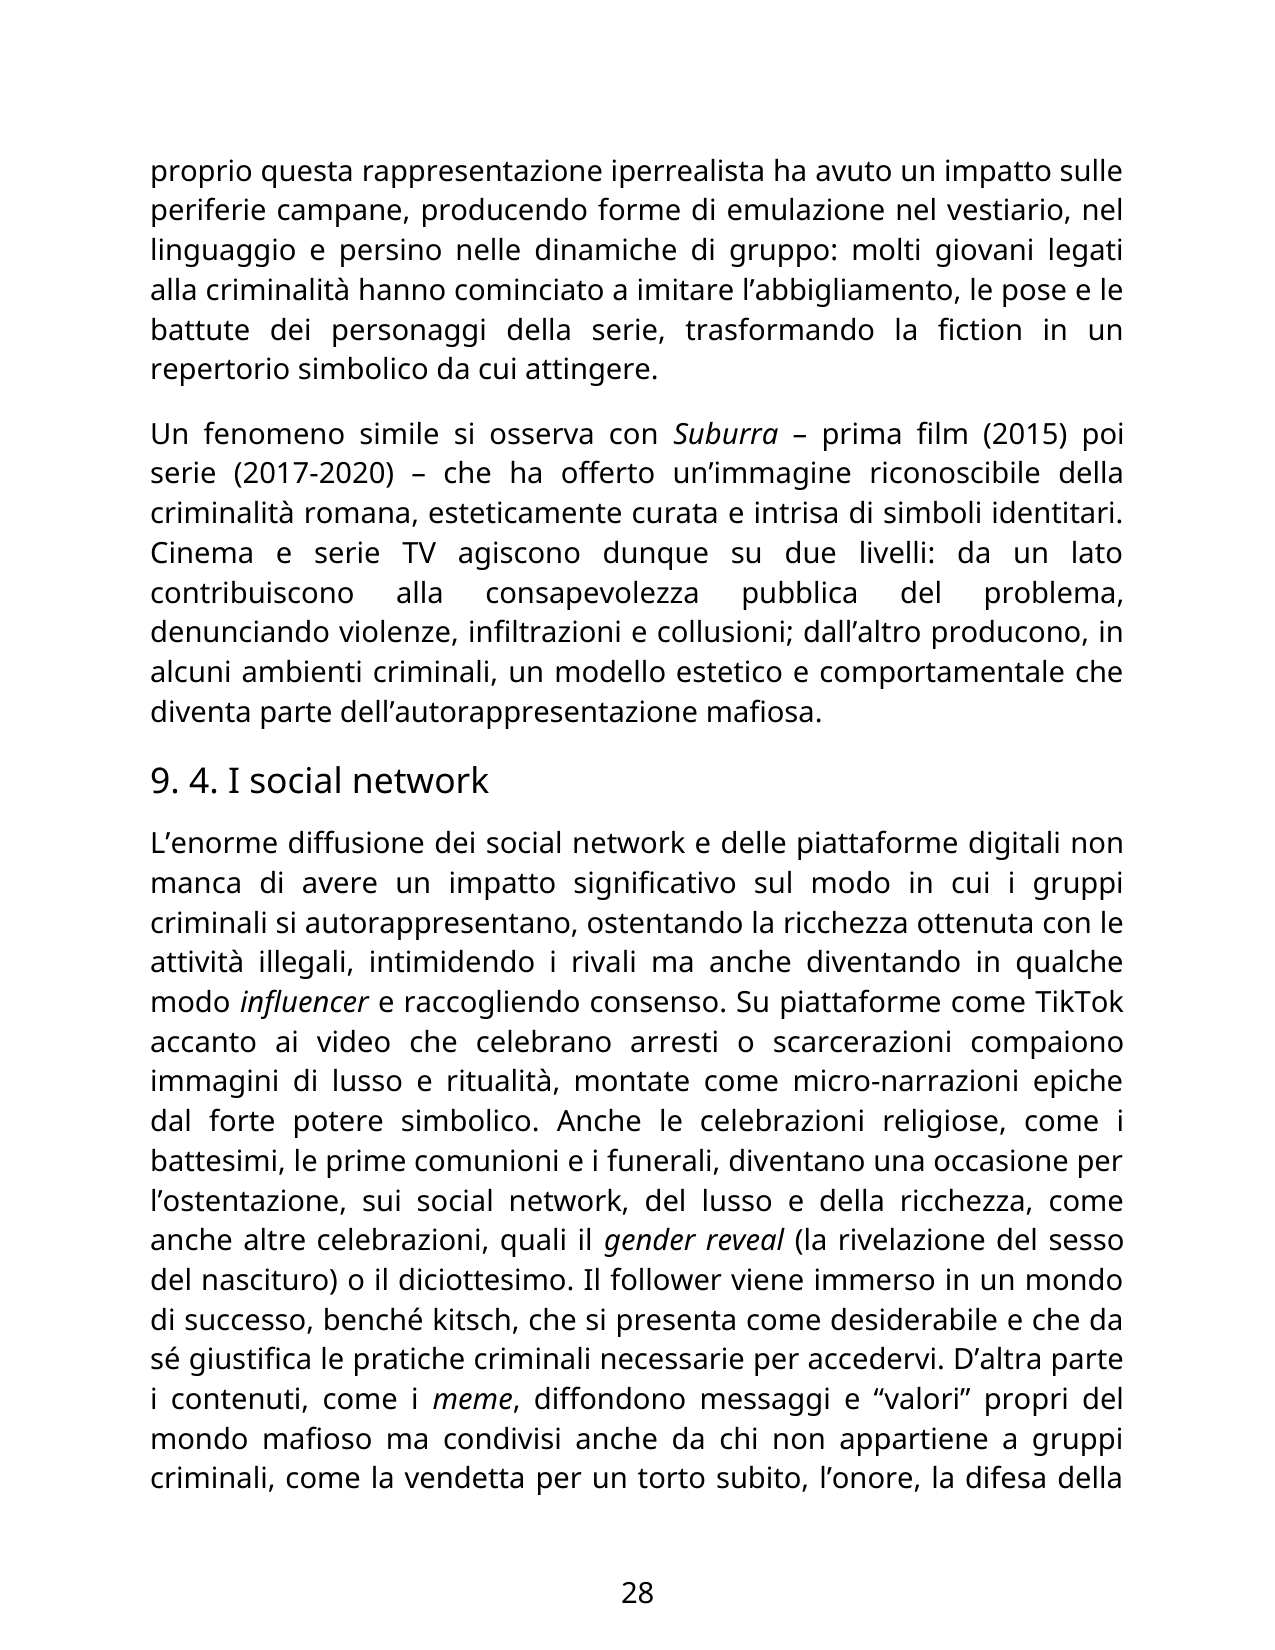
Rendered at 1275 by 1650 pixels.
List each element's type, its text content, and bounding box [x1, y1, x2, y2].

text L’enorme diffusione dei social network e delle piattaforme digitali non manca di avere un impatto significativo sul modo in cui i gruppi criminali si autorappresentano, ostentando la ricchezza ottenuta con le attività illegali, intimidendo i rivali ma anche diventando in qualche modo influencer e raccogliendo consenso. Su piattaforme come TikTok accanto ai video che celebrano arresti o scarcerazioni compaiono immagini di lusso e ritualità, montate come micro-narrazioni epiche dal forte potere simbolico. Anche le celebrazioni religiose, come i battesimi, le prime comunioni e i funerali, diventano una occasione per l’ostentazione, sui social network, del lusso e della ricchezza, come anche altre celebrazioni, quali il gender reveal (la rivelazione del sesso del nascituro) o il diciottesimo. Il follower viene immerso in un mondo di successo, benché kitsch, che si presenta come desiderabile e che da sé giustifica le pratiche criminali necessarie per accedervi. D’altra parte i contenuti, come i meme, diffondono messaggi e “valori” propri del mondo mafioso ma condivisi anche da chi non appartiene a gruppi criminali, come la vendetta per un torto subito, l’onore, la difesa della [150, 823, 1125, 1497]
text proprio questa rappresentazione iperrealista ha avuto un impatto sulle periferie campane, producendo forme di emulazione nel vestiario, nel linguaggio e persino nelle dinamiche di gruppo: molti giovani legati alla criminalità hanno cominciato a imitare l’abbigliamento, le pose e le battute dei personaggi della serie, trasformando la fiction in un repertorio simbolico da cui attingere. [150, 150, 1125, 388]
text Un fenomeno simile si osserva con Suburra – prima film (2015) poi serie (2017-2020) – che ha offerto un’immagine riconoscibile della criminalità romana, esteticamente curata e intrisa di simboli identitari. Cinema e serie TV agiscono dunque su due livelli: da un lato contribuiscono alla consapevolezza pubblica del problema, denunciando violenze, infiltrazioni e collusioni; dall’altro producono, in alcuni ambienti criminali, un modello estetico e comportamentale che diventa parte dell’autorappresentazione mafiosa. [150, 413, 1125, 731]
subtitle 9. 4. I social network [150, 756, 1125, 804]
